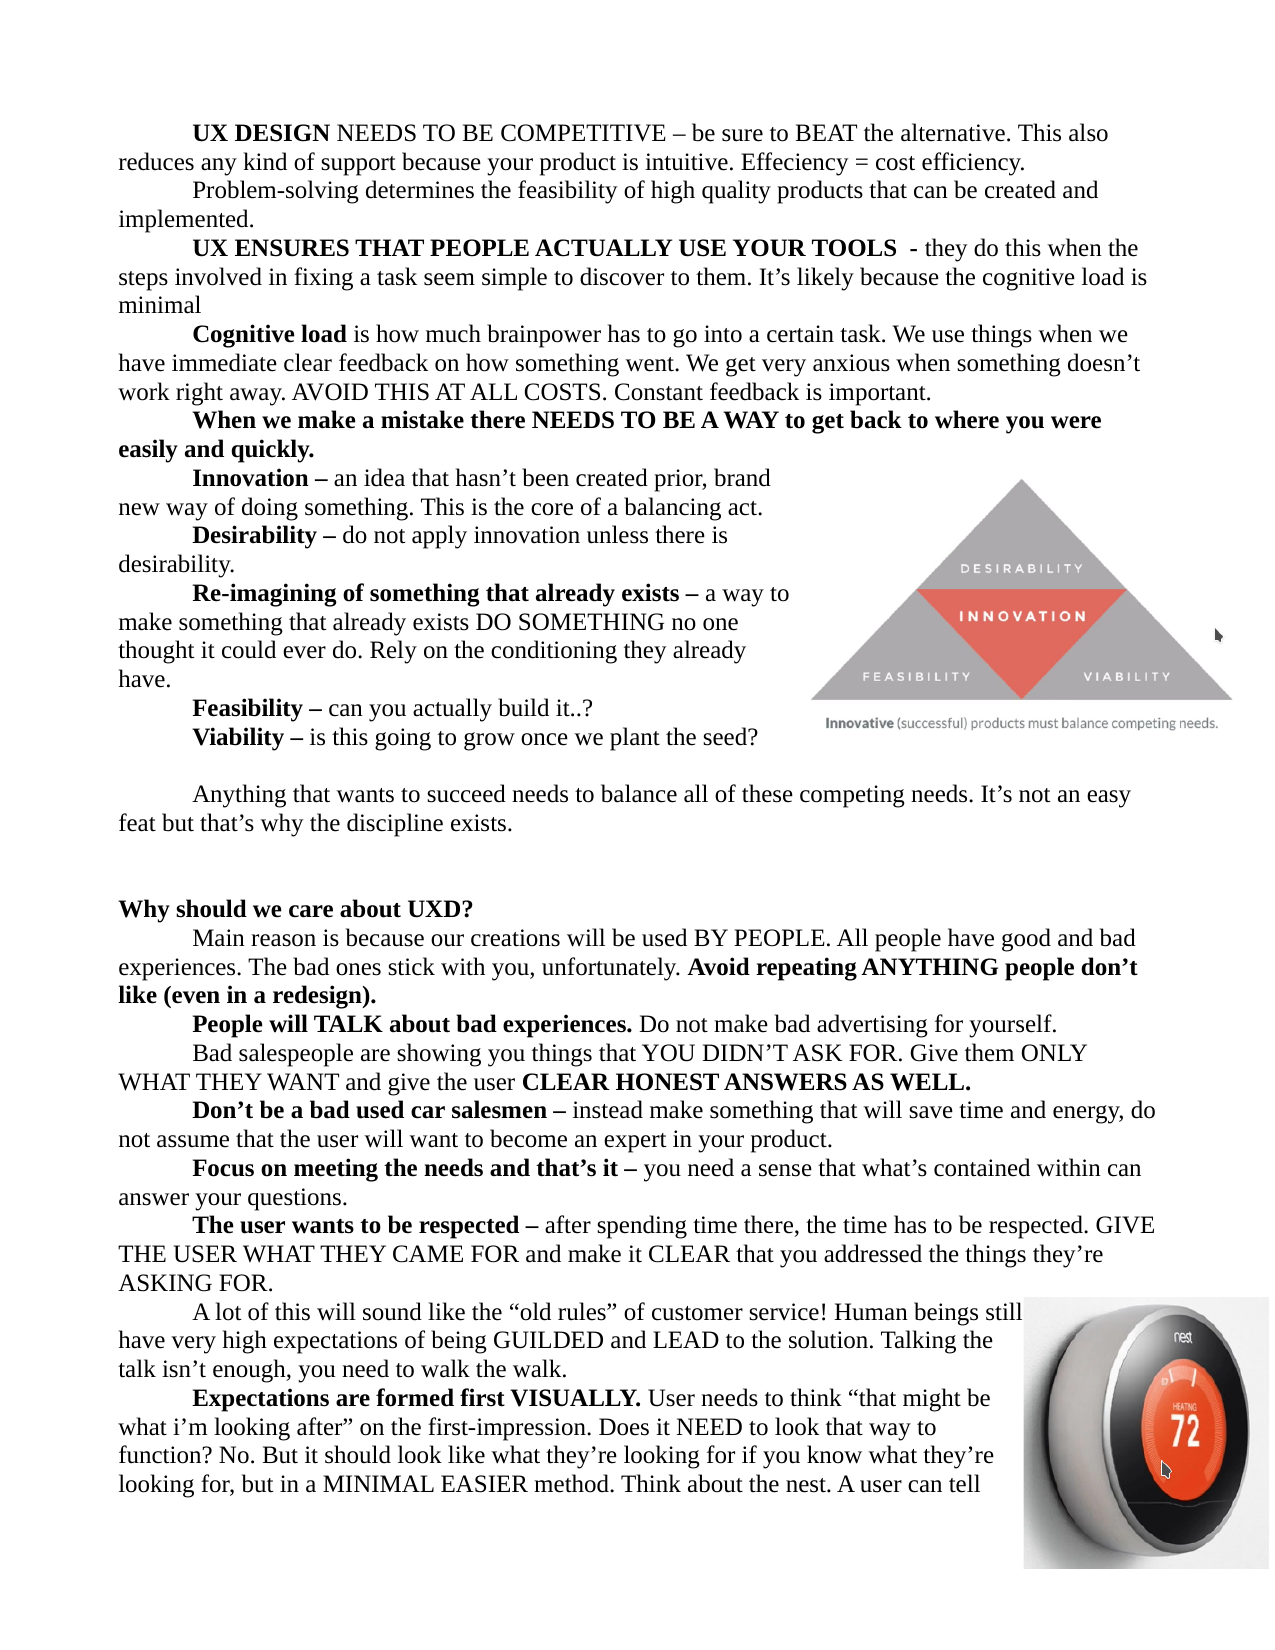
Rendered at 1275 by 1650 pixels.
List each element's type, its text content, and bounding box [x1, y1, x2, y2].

text Anything that wants to succeed needs to balance all of these competing needs. It’s not an easy feat but that’s why the discipline exists. [118, 779, 1157, 837]
text Viability – is this going to grow once we plant the seed? [118, 722, 1157, 751]
text Bad salespeople are showing you things that YOU DIDN’T ASK FOR. Give them ONLY WHAT THEY WANT and give the user CLEAR HONEST ANSWERS AS WELL. [118, 1038, 1157, 1096]
text Feasibility – can you actually build it..? [118, 693, 793, 722]
text The user wants to be respected – after spending time there, the time has to be respected. GIVE THE USER WHAT THEY CAME FOR and make it CLEAR that you addressed the things they’re ASKING FOR. [118, 1211, 1157, 1297]
text Focus on meeting the needs and that’s it – you need a sense that what’s contained within can answer your questions. [118, 1153, 1157, 1211]
text Cognitive load is how much brainpower has to go into a certain task. We use things when we have immediate clear feedback on how something went. We get very anxious when something doesn’t work right away. AVOID THIS AT ALL COSTS. Constant feedback is important. [118, 319, 1157, 406]
text Re-imagining of something that already exists – a way to make something that already exists DO SOMETHING no one thought it could ever do. Rely on the conditioning they already have. [118, 578, 793, 693]
text Main reason is because our creations will be used BY PEOPLE. All people have good and bad experiences. The bad ones stick with you, unfortunately. Avoid repeating ANYTHING people don’t like (even in a redesign). [118, 923, 1157, 1009]
text People will TALK about bad experiences. Do not make bad advertising for yourself. [118, 1009, 1157, 1038]
text Desirability – do not apply innovation unless there is desirability. [118, 521, 793, 578]
text UX ENSURES THAT PEOPLE ACTUALLY USE YOUR TOOLS - they do this when the steps involved in fixing a task seem simple to discover to them. It’s likely because the cognitive load is minimal [118, 233, 1157, 319]
text UX DESIGN NEEDS TO BE COMPETITIVE – be sure to BEAT the alternative. This also reduces any kind of support because your product is intuitive. Effeciency = cost efficiency. [118, 118, 1157, 176]
text A lot of this will sound like the “old rules” of customer service! Human beings still have very high expectations of being GUILDED and LEAD to the solution. Talking the talk isn’t enough, you need to walk the walk. [118, 1297, 1023, 1383]
text When we make a mistake there NEEDS TO BE A WAY to get back to where you were easily and quickly. [118, 406, 1157, 463]
text Expectations are formed first VISUALLY. User needs to think “that might be what i’m looking after” on the first-impression. Does it NEED to look that way to function? No. But it should look like what they’re looking for if you know what they’re looking for, but in a MINIMAL EASIER method. Think about the nest. A user can tell [118, 1383, 1023, 1498]
text Don’t be a bad used car salesmen – instead make something that will save time and energy, do not assume that the user will want to become an expert in your product. [118, 1096, 1157, 1153]
picture [1023, 1297, 1275, 1569]
picture [793, 471, 1250, 731]
text Problem-solving determines the feasibility of high quality products that can be created and implemented. [118, 176, 1157, 233]
text Innovation – an idea that hasn’t been created prior, brand new way of doing something. This is the core of a balancing act. [118, 463, 1157, 521]
text Why should we care about UXD? [118, 894, 1157, 923]
